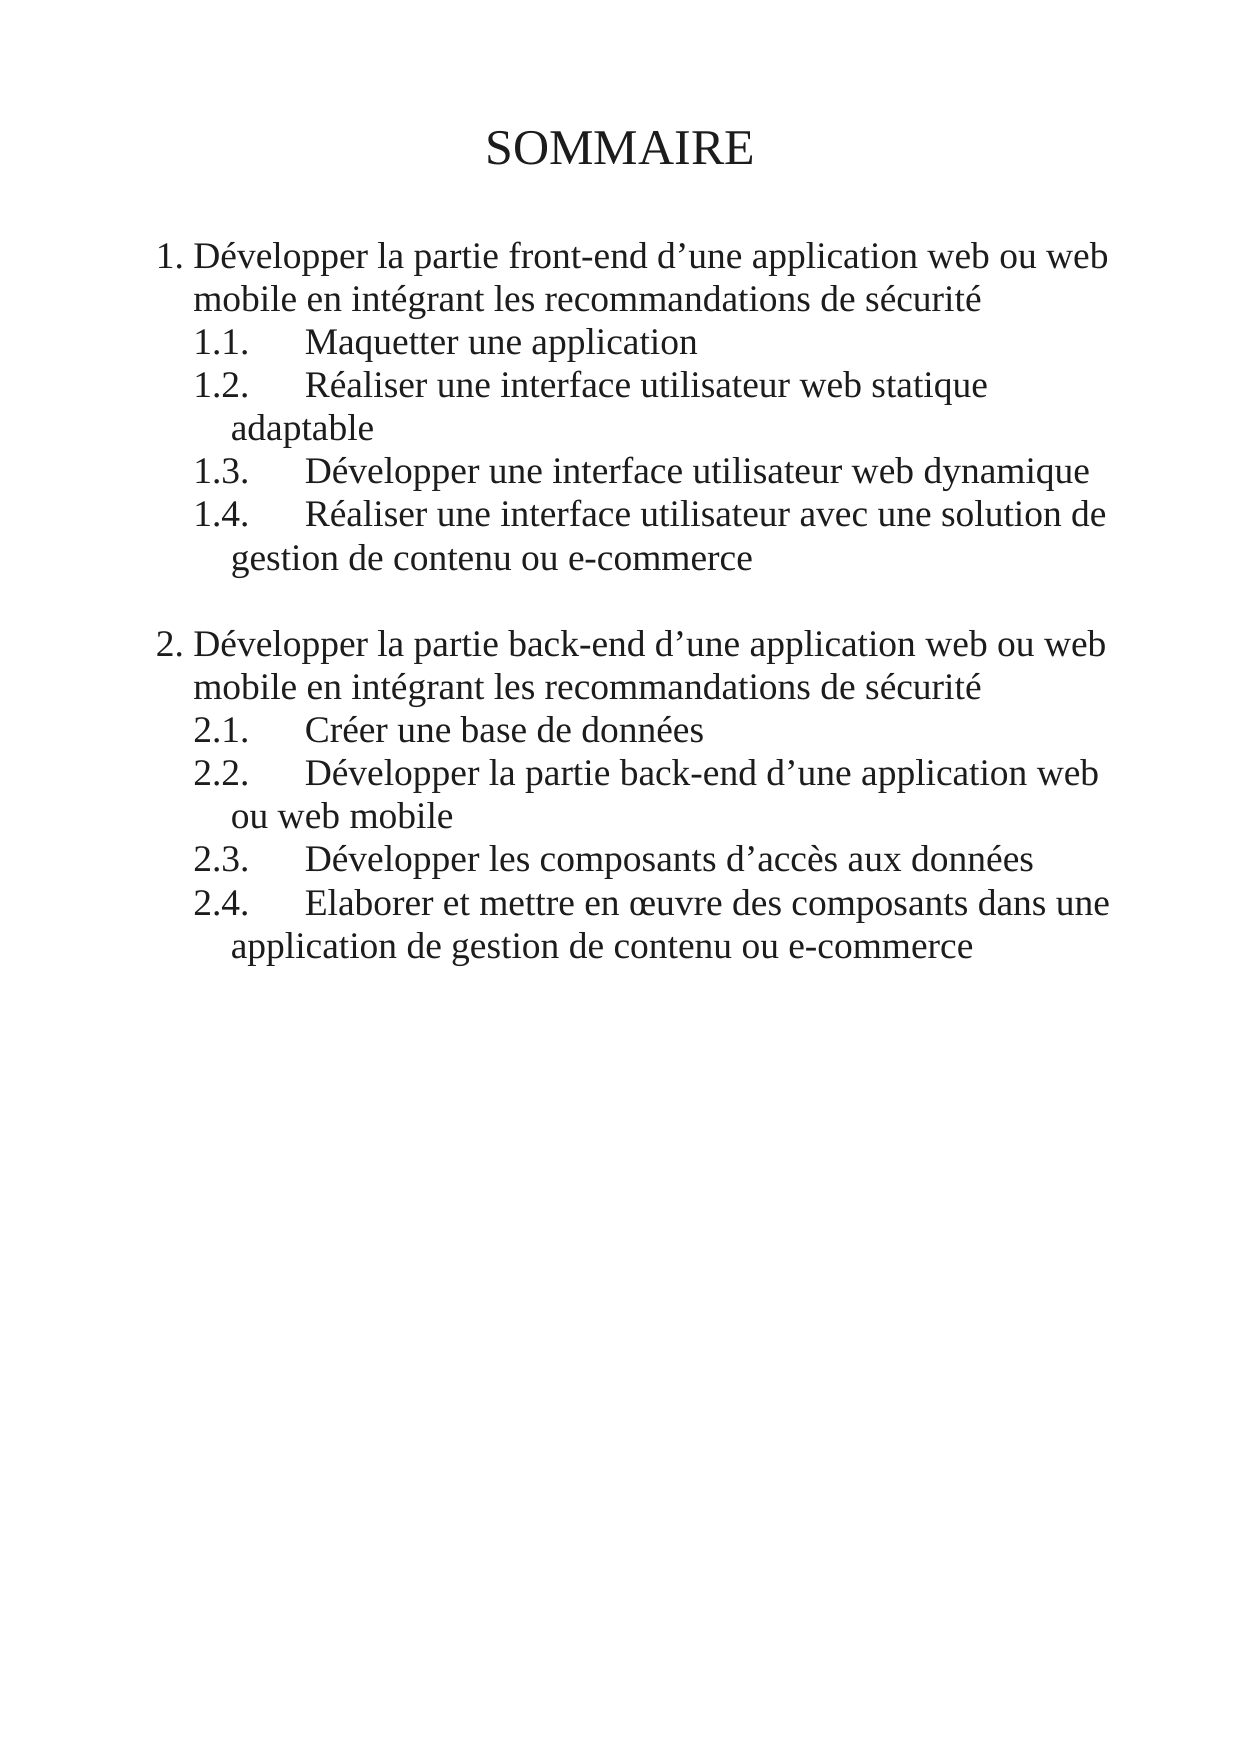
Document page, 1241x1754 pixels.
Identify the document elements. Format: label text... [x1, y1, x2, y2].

list Créer une base de données [193, 707, 1122, 751]
list Elaborer et mettre en œuvre des composants dans une application de gestion de contenu ou e-commerce [193, 880, 1122, 966]
list Maquetter une application [193, 319, 1122, 362]
list Réaliser une interface utilisateur avec une solution de gestion de contenu ou e-commerce [193, 492, 1122, 578]
list Développer une interface utilisateur web dynamique [193, 449, 1122, 492]
list Réaliser une interface utilisateur web statique adaptable [193, 362, 1122, 449]
list Développer la partie back-end d’une application web ou web mobile [193, 751, 1122, 837]
text SOMMAIRE [118, 118, 1122, 176]
list Développer la partie back-end d’une application web ou web mobile en intégrant les recommandations de sécurité [156, 621, 1122, 707]
list Développer les composants d’accès aux données [193, 837, 1122, 880]
list Développer la partie front-end d’une application web ou web mobile en intégrant les recommandations de sécurité [156, 233, 1122, 319]
